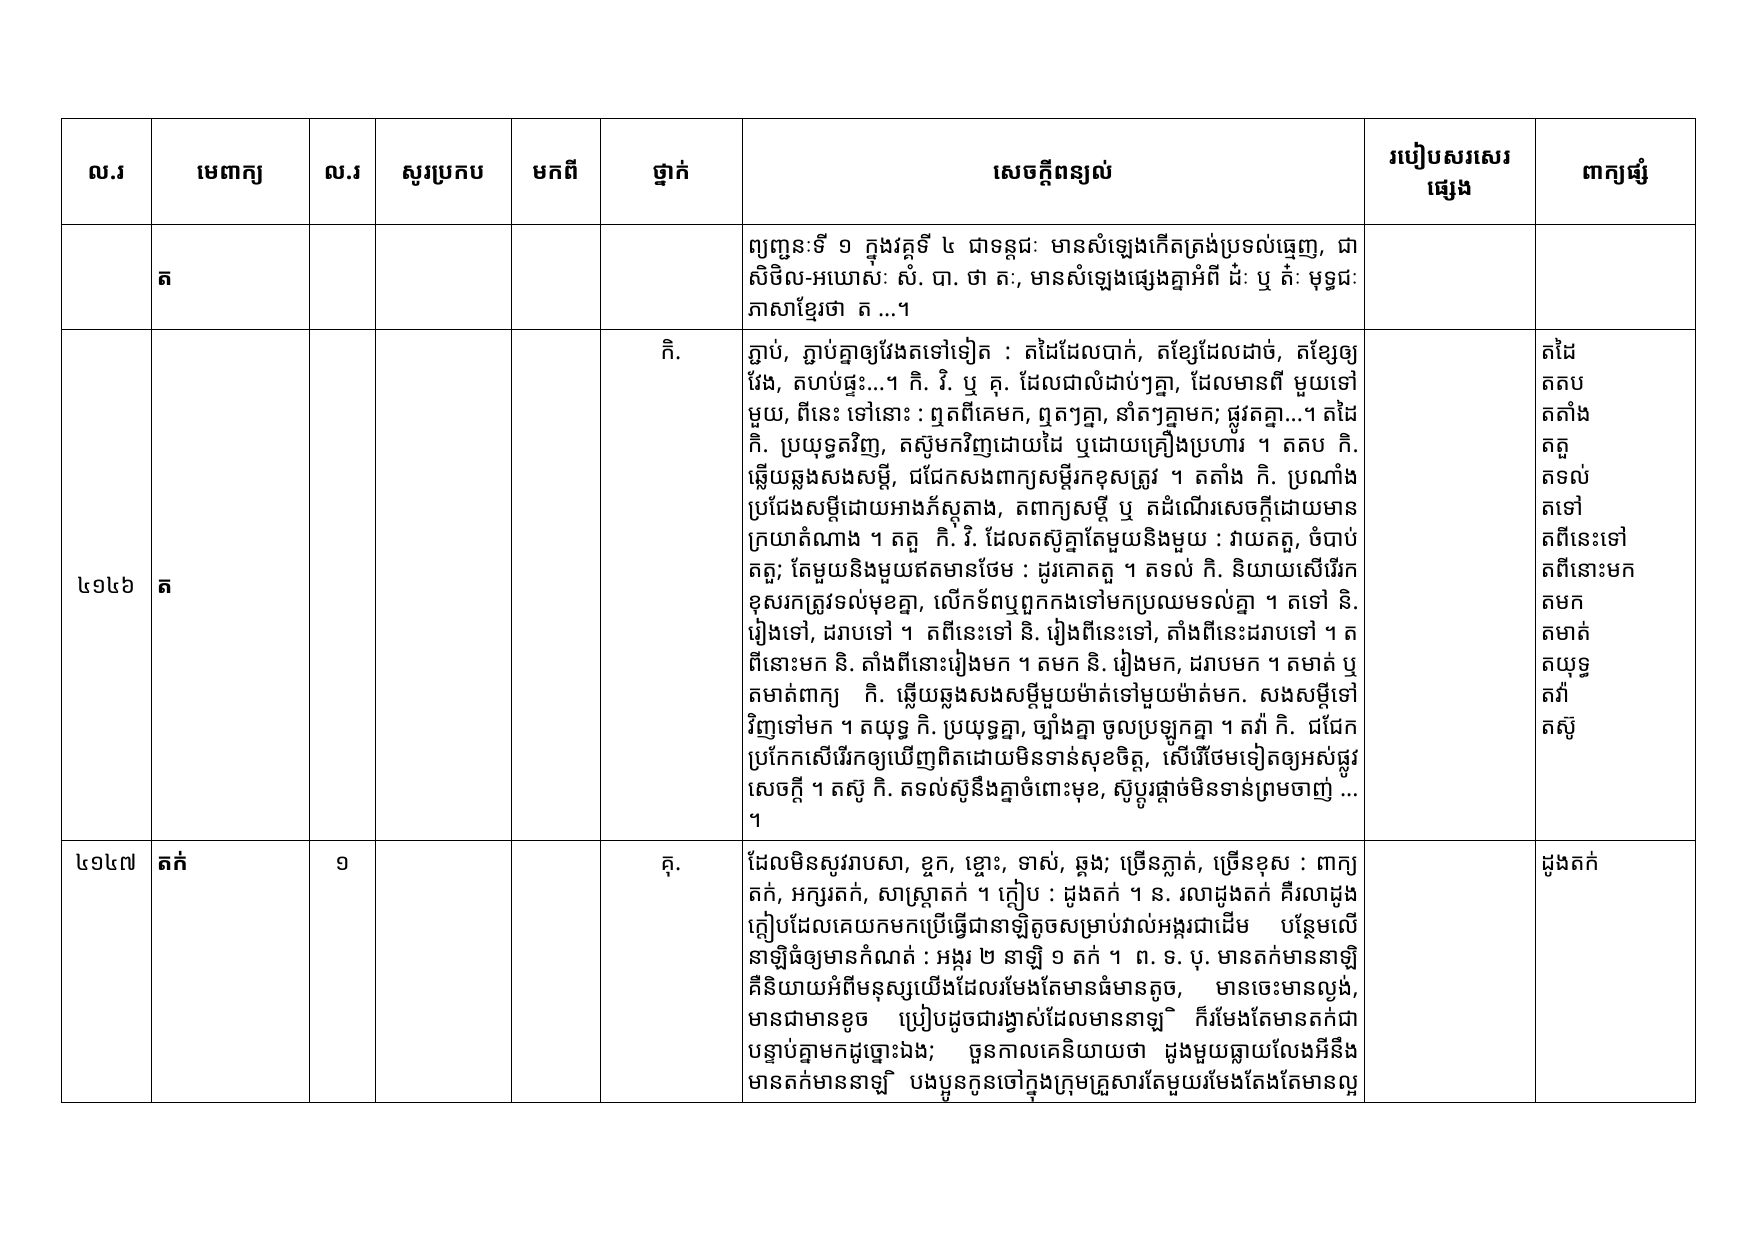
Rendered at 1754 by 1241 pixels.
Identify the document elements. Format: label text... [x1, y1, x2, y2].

table_cell ព្យញ្ជនៈ​ទី ១ ក្នុង​វគ្គ​ទី ៤ ជា​ទន្តជៈ មាន​សំឡេង​កើត​ត្រង់​ប្រទល់​ធ្មេញ, ជា​សិថិល-អឃោសៈ សំ. បា. ថា តៈ, មាន​សំឡេង​ផ្សេង​គ្នា​អំពី ដ៎ៈ ឬ ត៎ៈ មុទ្ធជៈ ភាសា​ខ្មែរ​ថា ត ...។ [743, 225, 1364, 329]
table_header ពាក្យ​ផ្សំ [1536, 119, 1695, 223]
table_header មក​ពី [512, 119, 600, 223]
table_header សូរ​ប្រកប [376, 119, 511, 223]
table_cell ភ្ជាប់, ភ្ជាប់​គ្នា​ឲ្យ​វែង​ត​ទៅ​ទៀត : ត​ដៃ​ដែល​បាក់, ត​ខ្សែ​ដែល​ដាច់, ត​ខ្សែ​ឲ្យ​វែង, ត​ហប់​ផ្ទះ...។ កិ. វិ. ឬ គុ. ដែល​ជា​លំដាប់​ៗ​គ្នា, ដែល​មាន​ពី មួយ​ទៅ​មួយ, ពី​នេះ ទៅ​នោះ : ឮ​ត​ពី​គេ​មក, ឮ​ត​ៗ​គ្នា, នាំ​ត​ៗ​គ្នា​មក; ផ្លូវ​ត​គ្នា...។ ត​ដៃ កិ. ប្រយុទ្ធ​ត​វិញ, តស៊ូ​មក​វិញ​ដោយ​ដៃ ឬ​ដោយ​គ្រឿង​ប្រហារ ។ ត​តប កិ. ឆ្លើយ​ឆ្លង​សង​សម្ដី, ជជែក​សង​ពាក្យ​សម្ដី​រក​ខុស​ត្រូវ ។ តតាំង កិ. ប្រណាំង​ប្រជែង​សម្ដី​ដោយ​អាង​ភ័ស្ដុតាង, ត​ពាក្យ​សម្ដី ឬ ត​ដំណើរ​សេចក្ដី​ដោយ​មាន​ក្រយា​តំណាង ។ តតួ កិ. វិ. ដែល​តស៊ូ​គ្នា​តែ​មួយ​និង​មួយ : វាយ​តតួ, ចំបាប់​តតួ; តែ​មួយ​និង​មួយ​ឥត​មាន​ថែម : ដូរ​គោ​តតួ ។ ត​ទល់ កិ. និយាយ​សើ​រើ​រក​ខុស​រក​ត្រូវ​ទល់​មុខ​គ្នា, លើក​ទ័ព​ឬ​ពួក​កង​ទៅ​មក​ប្រឈម​ទល់​គ្នា ។ ត​ទៅ និ. រៀង​ទៅ, ដរាប​ទៅ ។ ត​ពី​នេះ​ទៅ និ. រៀង​ពី​នេះ​ទៅ, តាំង​ពី​នេះ​ដរាប​ទៅ ។ ត​ពី​នោះ​មក និ. តាំង​ពី​នោះ​រៀង​មក ។ ត​មក និ. រៀង​មក, ដរាប​មក ។ ត​មាត់ ឬ ត​មាត់​ពាក្យ កិ. ឆ្លើយ​ឆ្លង​សង​សម្ដី​មួយ​ម៉ាត់​ទៅ​មួយ​ម៉ាត់​មក. សង​សម្ដី​ទៅ​វិញ​ទៅ​មក ។ ត​យុទ្ធ កិ. ប្រយុទ្ធ​គ្នា, ច្បាំង​គ្នា ចូល​ប្រឡូក​គ្នា ។ តវ៉ា កិ. ជជែក​ប្រកែក​សើ​រើ​រក​ឲ្យ​ឃើញ​ពិត​ដោយ​មិន​ទាន់​សុខ​ចិត្ត, សើ​រើ​ថែម​ទៀត​ឲ្យ​អស់​ផ្លូវ​សេចក្ដី ។ តស៊ូ កិ. តទល់​ស៊ូ​នឹង​គ្នា​ចំពោះ​មុខ, ស៊ូ​ប្ដូរ​ផ្ដាច់​មិន​ទាន់​ព្រម​ចាញ់ ... ។ [743, 330, 1364, 840]
table_cell តក់ [152, 841, 309, 1102]
table_cell [62, 225, 151, 329]
table_cell [310, 330, 375, 840]
table_cell [376, 841, 511, 1102]
table_cell [601, 225, 742, 329]
table_header ថ្នាក់ [601, 119, 742, 223]
table_cell ត [152, 225, 309, 329]
table_cell ត​ដៃ ត​តប តតាំង តតួ ត​ទល់ ត​ទៅ ត​ពី​នេះ​ទៅ ត​ពី​នោះ​មក ត​មក ត​មាត់ តយុទ្ធ តវ៉ា តស៊ូ [1536, 330, 1695, 840]
table_cell [376, 225, 511, 329]
table_cell [376, 330, 511, 840]
table_cell ដូង​តក់ [1536, 841, 1695, 1102]
table_cell ត [152, 330, 309, 840]
table_cell ៤១៤៧ [62, 841, 151, 1102]
table_cell ៤១៤៦ [62, 330, 151, 840]
table_cell ដែល​មិន​សូវ​រាបសា, ខ្ចក, ខ្ចោះ, ទាស់, ឆ្គង; ច្រើន​ភ្លាត់, ច្រើន​ខុស : ពាក្យ​តក់, អក្សរ​តក់, សាស្ត្រា​តក់ ។ ក្ដៀប : ដូង​តក់ ។ ន. រលា​ដូង​តក់ គឺ​រលា​ដូង​ក្ដៀប​ដែល​គេ​យក​មក​ប្រើ​ធ្វើ​ជា​នាឡិ​តូច​សម្រាប់​វាល់​អង្ករ​ជាដើម បន្ថែម​លើ​នាឡិ​ធំ​ឲ្យ​មាន​កំណត់ : អង្ករ ២ នាឡិ ១ តក់ ។ ព. ទ. បុ. មាន​តក់​មាន​នាឡិ គឺ​និយាយ​អំពី​មនុស្ស​យើង​ដែល​រមែង​តែ​មាន​ធំ​មាន​តូច, មាន​ចេះ​មាន​ល្ងង់, មាន​ជា​មាន​ខូច ប្រៀប​ដូច​ជា​រង្វាស់​ដែល​មាន​នាឡិ ក៏​រមែង​តែ​មាន​តក់​ជា​បន្ទាប់​គ្នា​មក​ដូច្នោះ​ឯង; ចួន​កាល​គេ​និយាយ​ថា ដូង​មួយ​ធ្លាយ​លែង​អី​នឹង​មាន​តក់​មាន​នាឡិ បង​ប្អូន​កូន​ចៅ​ក្នុង​ក្រុម​គ្រួសារ​តែ​មួយ​រមែង​តែង​តែ​មាន​ល្អ [743, 841, 1364, 1102]
table_header មេ​ពាក្យ [152, 119, 309, 223]
table_cell [512, 225, 600, 329]
table_cell [512, 841, 600, 1102]
table_cell គុ. [601, 841, 742, 1102]
table_cell [310, 225, 375, 329]
table_cell [1365, 841, 1535, 1102]
table_cell ១ [310, 841, 375, 1102]
table_cell [1536, 225, 1695, 329]
table_header ល.រ [310, 119, 375, 223]
table_cell កិ. [601, 330, 742, 840]
table_header ល.រ [62, 119, 151, 223]
table_cell [1365, 225, 1535, 329]
table_header សេចក្តី​ពន្យល់ [743, 119, 1364, 223]
table_cell [1365, 330, 1535, 840]
table_cell [512, 330, 600, 840]
table_header របៀប​សរសេរ​ផ្សេង [1365, 119, 1535, 223]
